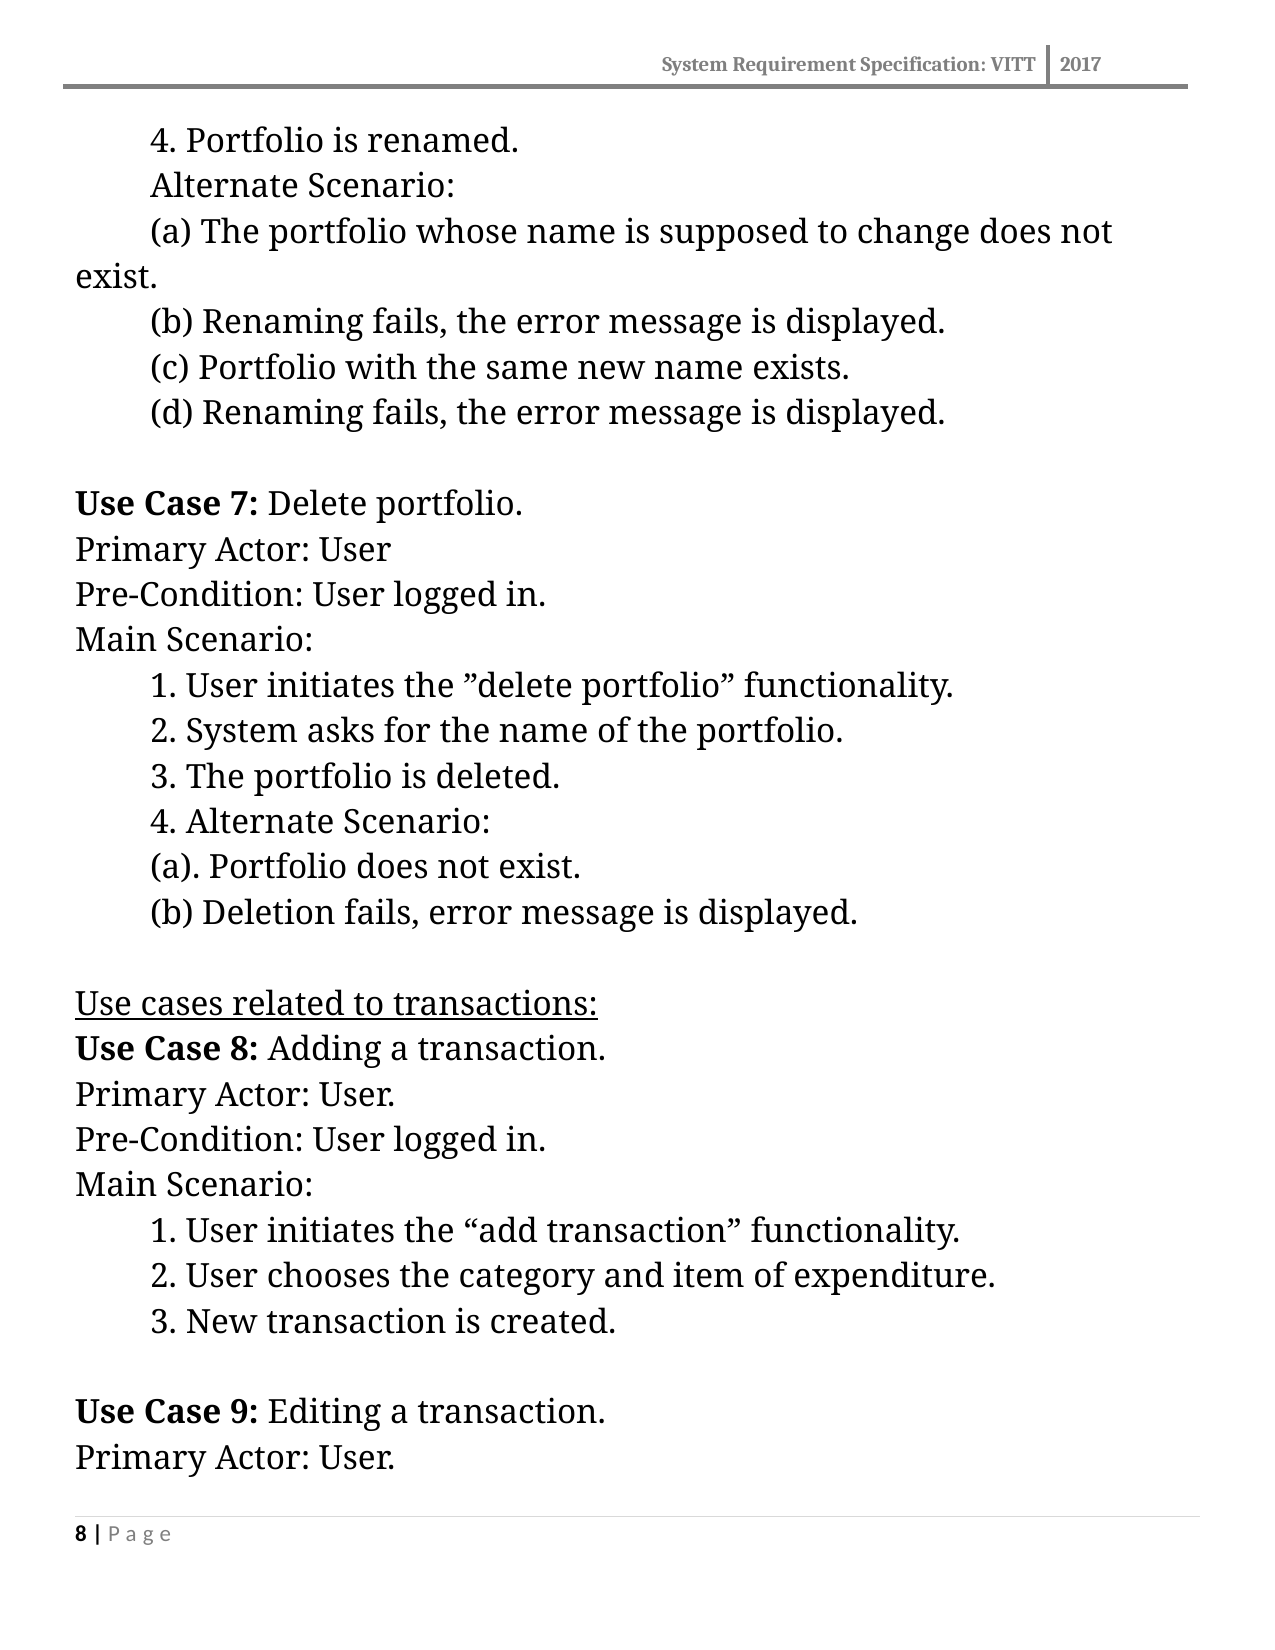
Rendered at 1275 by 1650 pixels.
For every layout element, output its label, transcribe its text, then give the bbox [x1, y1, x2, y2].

text 2. User chooses the category and item of expenditure. [75, 1252, 1200, 1297]
text Use Case 8: Adding a transaction. [75, 1025, 1200, 1070]
text Main Scenario: [75, 1161, 1200, 1207]
text (d) Renaming fails, the error message is displayed. [75, 389, 1200, 434]
text Primary Actor: User. [75, 1070, 1200, 1116]
text Pre-Condition: User logged in. [75, 1116, 1200, 1161]
text 1. User initiates the “add transaction” functionality. [75, 1207, 1200, 1252]
text 1. User initiates the ”delete portfolio” functionality. [75, 662, 1200, 707]
text 4. Alternate Scenario: [75, 798, 1200, 843]
text (a) The portfolio whose name is supposed to change does not exist. [75, 207, 1200, 298]
text Primary Actor: User [75, 525, 1200, 571]
text Use cases related to transactions: [75, 979, 1200, 1025]
text Primary Actor: User. [75, 1434, 1200, 1479]
text (b) Deletion fails, error message is displayed. [75, 889, 1200, 934]
text Pre-Condition: User logged in. [75, 571, 1200, 616]
text (a). Portfolio does not exist. [75, 843, 1200, 889]
text (b) Renaming fails, the error message is displayed. [75, 298, 1200, 344]
text 4. Portfolio is renamed. [75, 117, 1200, 162]
text Main Scenario: [75, 616, 1200, 662]
text 3. New transaction is created. [75, 1297, 1200, 1343]
text 2. System asks for the name of the portfolio. [75, 707, 1200, 752]
text 3. The portfolio is deleted. [75, 752, 1200, 798]
text Use Case 9: Editing a transaction. [75, 1388, 1200, 1434]
text Alternate Scenario: [75, 162, 1200, 207]
text (c) Portfolio with the same new name exists. [75, 344, 1200, 389]
text Use Case 7: Delete portfolio. [75, 480, 1200, 525]
